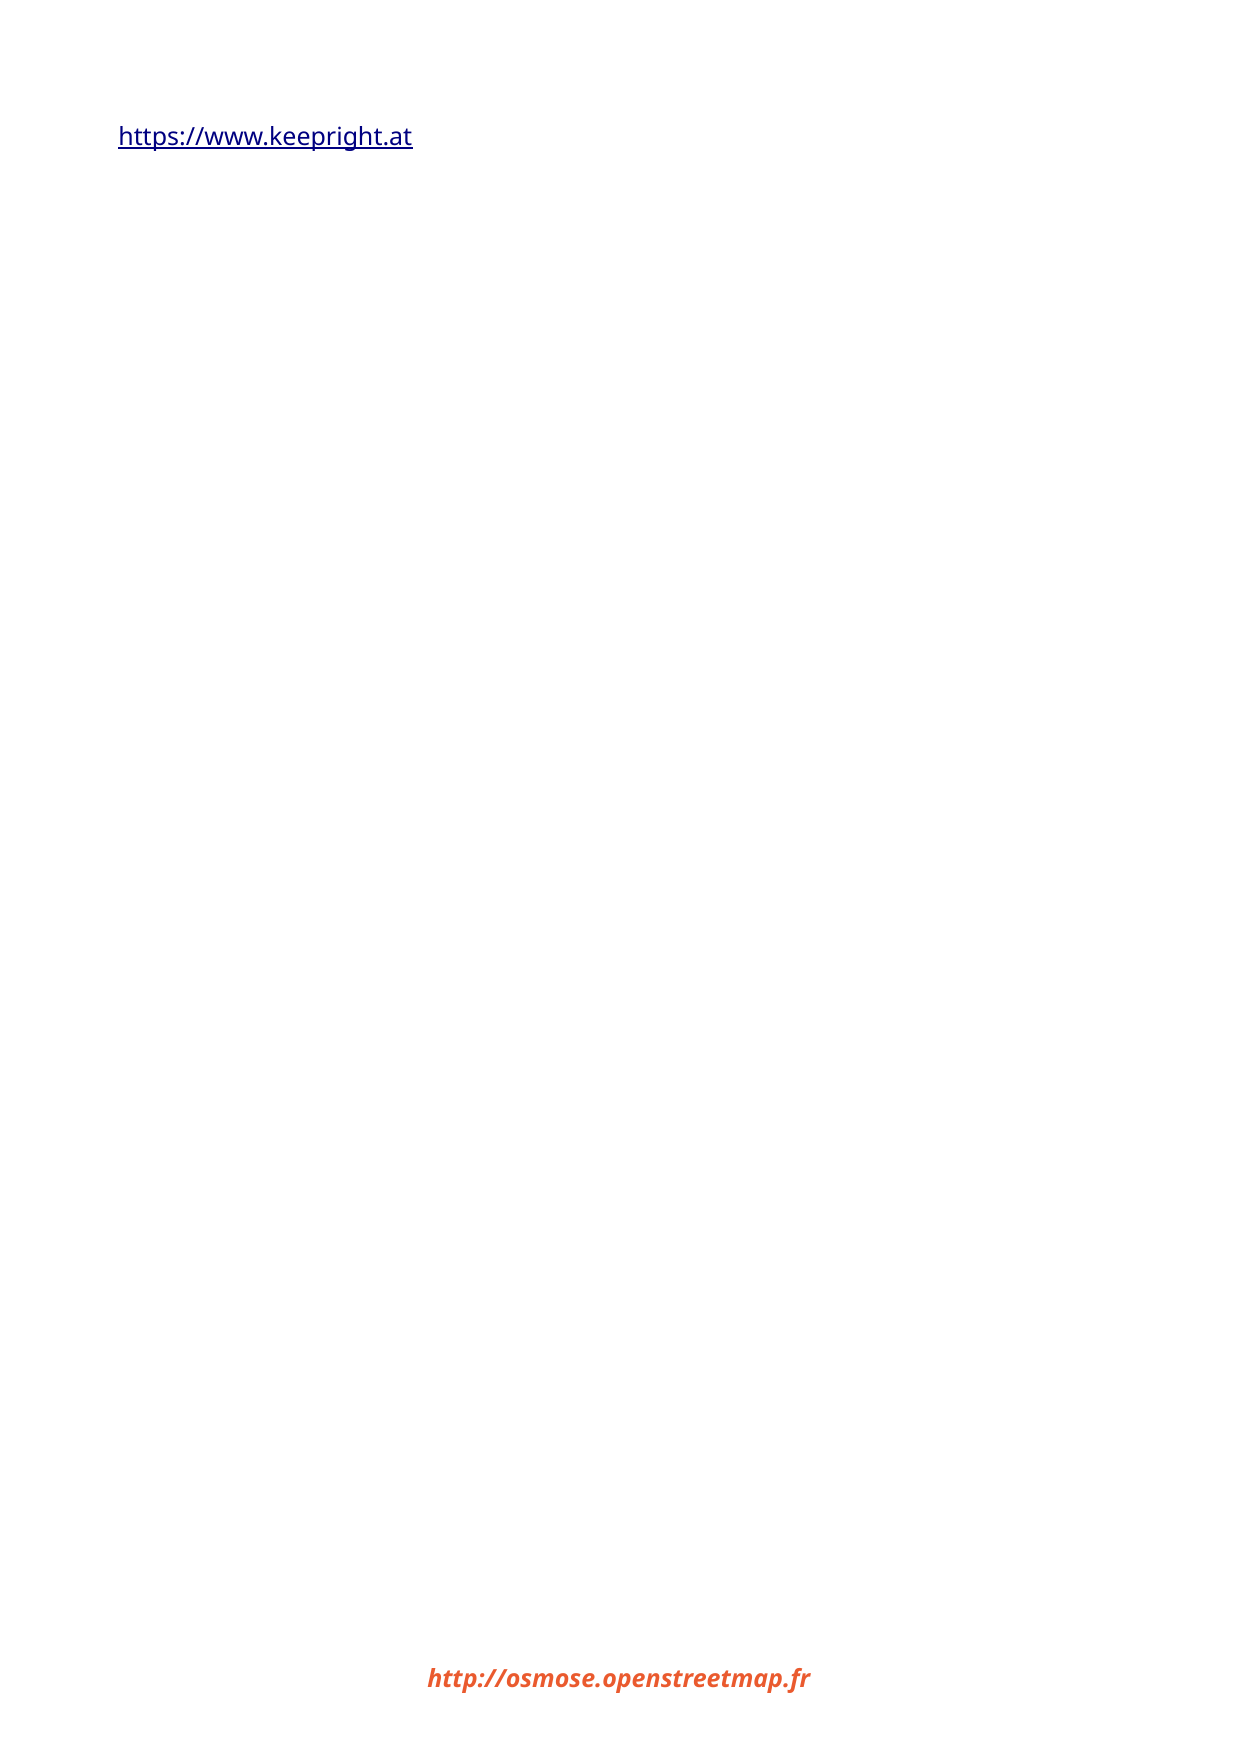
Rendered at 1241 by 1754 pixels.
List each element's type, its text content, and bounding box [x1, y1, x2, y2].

text https://www.keepright.at [118, 118, 1122, 152]
